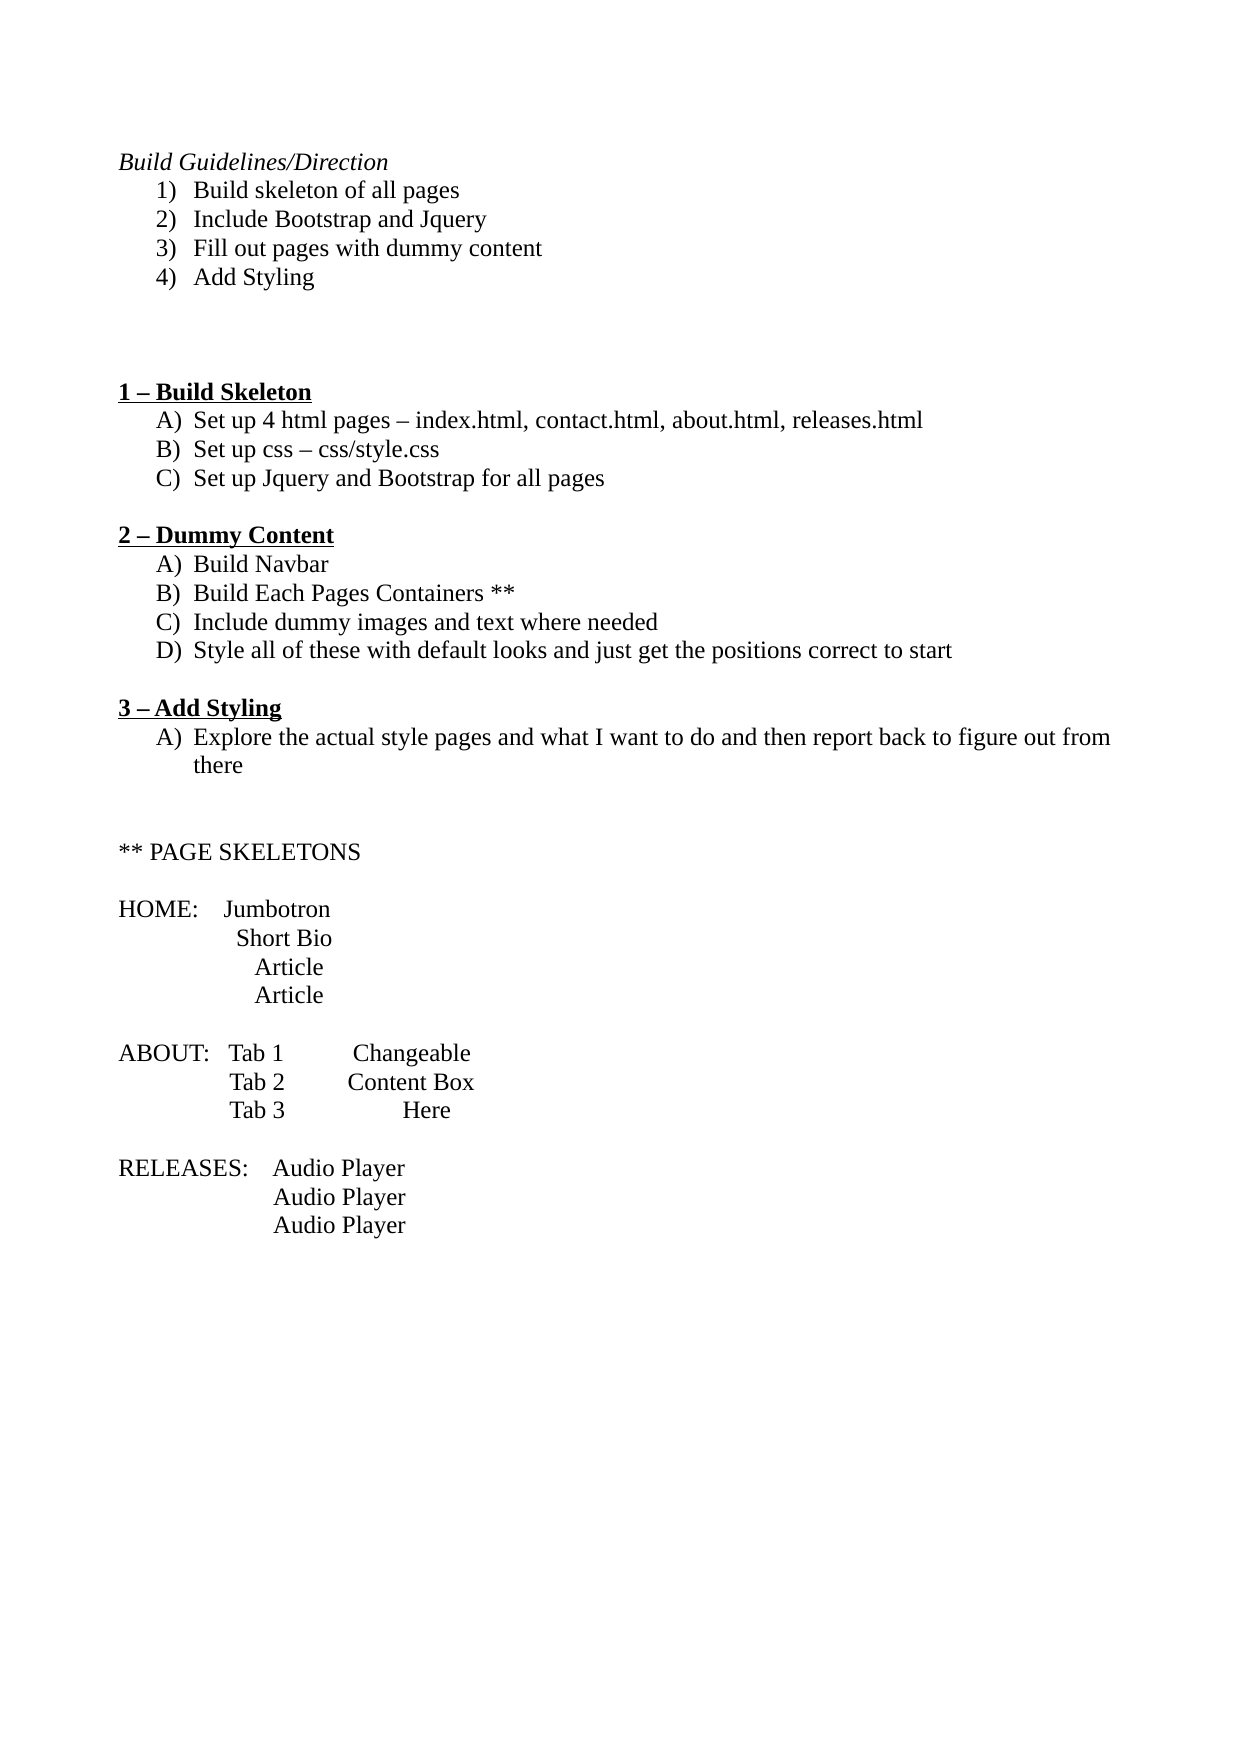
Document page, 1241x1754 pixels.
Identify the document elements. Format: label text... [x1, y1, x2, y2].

text 1 – Build Skeleton [118, 377, 1122, 406]
list Build Each Pages Containers ** [156, 578, 1122, 607]
text 2 – Dummy Content [118, 521, 1122, 549]
text Build Guidelines/Direction [118, 147, 1122, 176]
text Tab 3 Here [118, 1096, 1122, 1124]
text Audio Player [118, 1211, 1122, 1239]
list Include Bootstrap and Jquery [156, 204, 1122, 233]
list Set up 4 html pages – index.html, contact.html, about.html, releases.html [156, 406, 1122, 434]
list Build skeleton of all pages [156, 176, 1122, 204]
list Build Navbar [156, 549, 1122, 578]
text ABOUT: Tab 1 Changeable [118, 1038, 1122, 1067]
text Article [118, 952, 1122, 981]
list Set up css – css/style.css [156, 434, 1122, 463]
text ** PAGE SKELETONS [118, 837, 1122, 866]
list Style all of these with default looks and just get the positions correct to start [156, 636, 1122, 664]
list Explore the actual style pages and what I want to do and then report back to figure out from there [156, 722, 1122, 779]
list Include dummy images and text where needed [156, 607, 1122, 636]
text Article [118, 981, 1122, 1009]
text Tab 2 Content Box [118, 1067, 1122, 1096]
text Short Bio [118, 923, 1122, 952]
text RELEASES: Audio Player [118, 1153, 1122, 1182]
list Set up Jquery and Bootstrap for all pages [156, 463, 1122, 492]
text 3 – Add Styling [118, 693, 1122, 722]
text HOME: Jumbotron [118, 894, 1122, 923]
text Audio Player [118, 1182, 1122, 1211]
list Fill out pages with dummy content [156, 233, 1122, 262]
list Add Styling [156, 262, 1122, 291]
